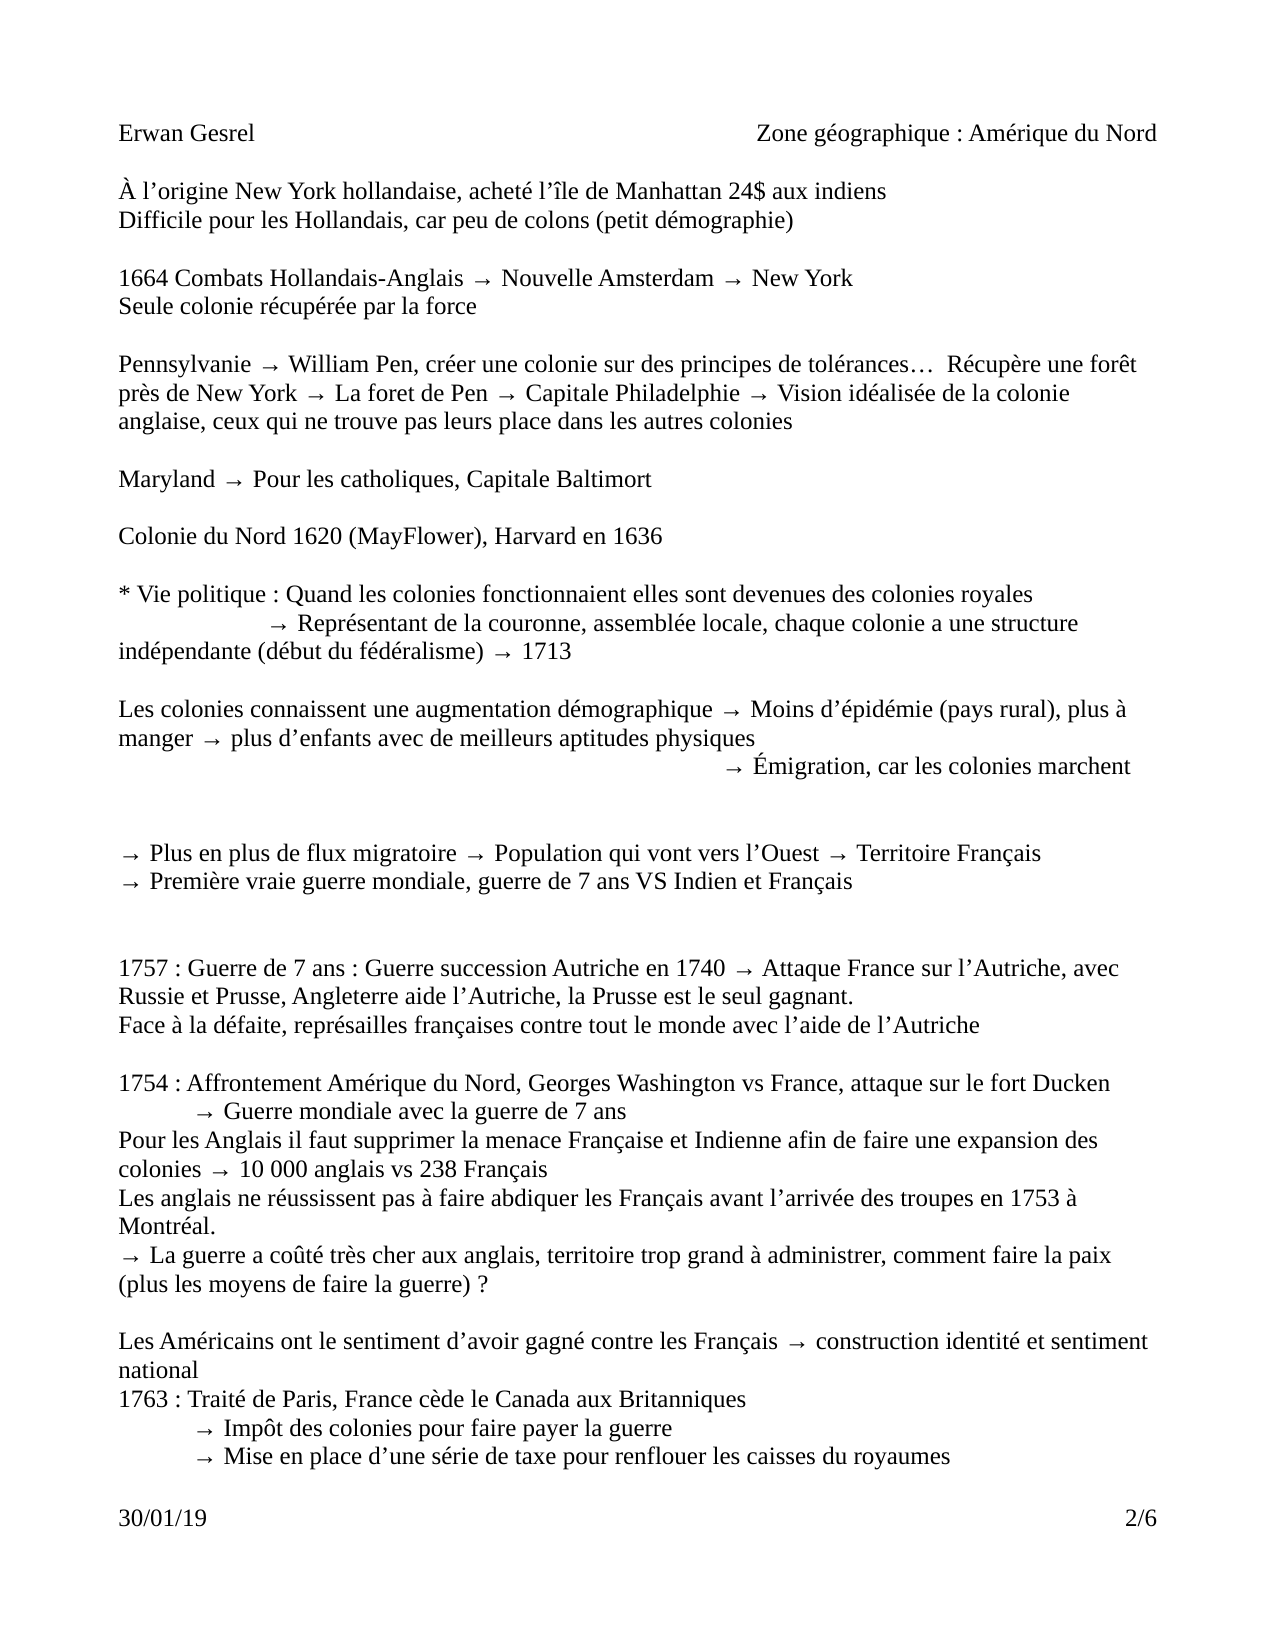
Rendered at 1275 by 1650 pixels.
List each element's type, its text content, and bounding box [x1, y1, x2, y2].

text → La guerre a coûté très cher aux anglais, territoire trop grand à administrer, comment faire la paix (plus les moyens de faire la guerre) ? Les Américains ont le sentiment d’avoir gagné contre les Français → construction identité et sentiment national [118, 1240, 1157, 1384]
text → Émigration, car les colonies marchent [118, 751, 1157, 780]
text → Représentant de la couronne, assemblée locale, chaque colonie a une structure indépendante (début du fédéralisme) → 1713 [118, 608, 1157, 665]
text À l’origine New York hollandaise, acheté l’île de Manhattan 24$ aux indiens [118, 176, 1157, 205]
text → Première vraie guerre mondiale, guerre de 7 ans VS Indien et Français [118, 866, 1157, 895]
text 1664 Combats Hollandais-Anglais → Nouvelle Amsterdam → New York [118, 263, 1157, 291]
text * Vie politique : Quand les colonies fonctionnaient elles sont devenues des colonies royales [118, 579, 1157, 608]
text 1754 : Affrontement Amérique du Nord, Georges Washington vs France, attaque sur le fort Ducken [118, 1068, 1157, 1096]
text Difficile pour les Hollandais, car peu de colons (petit démographie) [118, 205, 1157, 234]
text Maryland → Pour les catholiques, Capitale Baltimort [118, 464, 1157, 493]
text → Plus en plus de flux migratoire → Population qui vont vers l’Ouest → Territoire Français [118, 838, 1157, 866]
text → Impôt des colonies pour faire payer la guerre → Mise en place d’une série de taxe pour renflouer les caisses du royaumes [118, 1413, 1157, 1470]
text 1757 : Guerre de 7 ans : Guerre succession Autriche en 1740 → Attaque France sur l’Autriche, avec Russie et Prusse, Angleterre aide l’Autriche, la Prusse est le seul gagnant. [118, 953, 1157, 1010]
text 1763 : Traité de Paris, France cède le Canada aux Britanniques [118, 1384, 1157, 1413]
text Face à la défaite, représailles françaises contre tout le monde avec l’aide de l’Autriche [118, 1010, 1157, 1039]
text Pennsylvanie → William Pen, créer une colonie sur des principes de tolérances… Récupère une forêt près de New York → La foret de Pen → Capitale Philadelphie → Vision idéalisée de la colonie anglaise, ceux qui ne trouve pas leurs place dans les autres colonies [118, 349, 1157, 435]
text → Guerre mondiale avec la guerre de 7 ans Pour les Anglais il faut supprimer la menace Française et Indienne afin de faire une expansion des colonies → 10 000 anglais vs 238 Français Les anglais ne réussissent pas à faire abdiquer les Français avant l’arrivée des troupes en 1753 à Montréal. [118, 1096, 1157, 1240]
text Seule colonie récupérée par la force [118, 291, 1157, 320]
text Colonie du Nord 1620 (MayFlower), Harvard en 1636 [118, 521, 1157, 550]
text Les colonies connaissent une augmentation démographique → Moins d’épidémie (pays rural), plus à manger → plus d’enfants avec de meilleurs aptitudes physiques [118, 694, 1157, 751]
